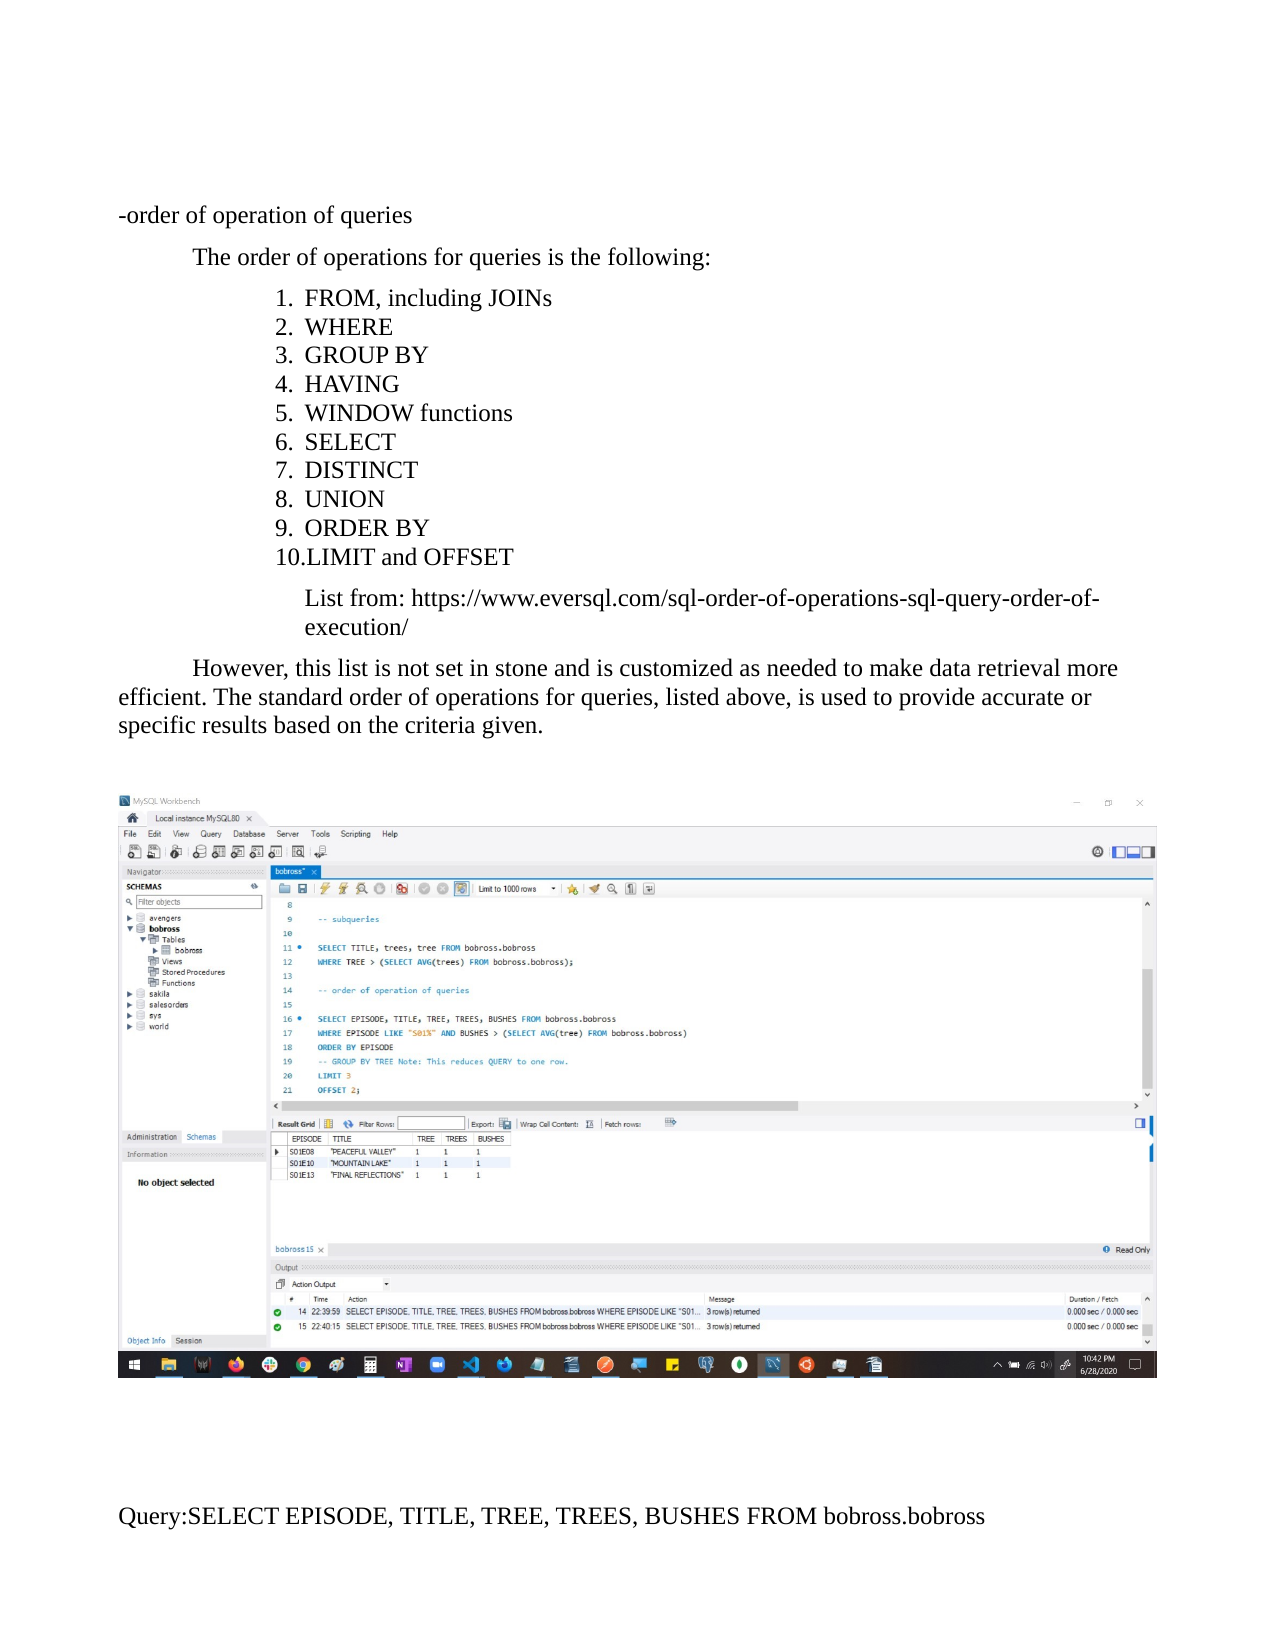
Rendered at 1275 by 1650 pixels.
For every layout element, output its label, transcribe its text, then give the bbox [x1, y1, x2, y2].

list WHERE [275, 312, 1157, 341]
picture [118, 793, 1157, 1378]
text Query:SELECT EPISODE, TITLE, TREE, TREES, BUSHES FROM bobross.bobross [118, 1501, 1157, 1530]
list WINDOW functions [275, 398, 1157, 427]
list DISTINCT [275, 456, 1157, 484]
list LIMIT and OFFSET [275, 542, 1157, 571]
list FROM, including JOINs [275, 283, 1157, 312]
list UNION [275, 484, 1157, 513]
list HAVING [275, 369, 1157, 398]
list SELECT [275, 427, 1157, 456]
list List from: https://www.eversql.com/sql-order-of-operations-sql-query-order-of-execution/ [275, 583, 1157, 641]
text However, this list is not set in stone and is customized as needed to make data retrieval more efficient. The standard order of operations for queries, listed above, is used to provide accurate or specific results based on the criteria given. [118, 653, 1157, 739]
text The order of operations for queries is the following: [118, 242, 1157, 271]
list GROUP BY [275, 341, 1157, 369]
list ORDER BY [275, 513, 1157, 542]
text -order of operation of queries [118, 201, 1157, 229]
